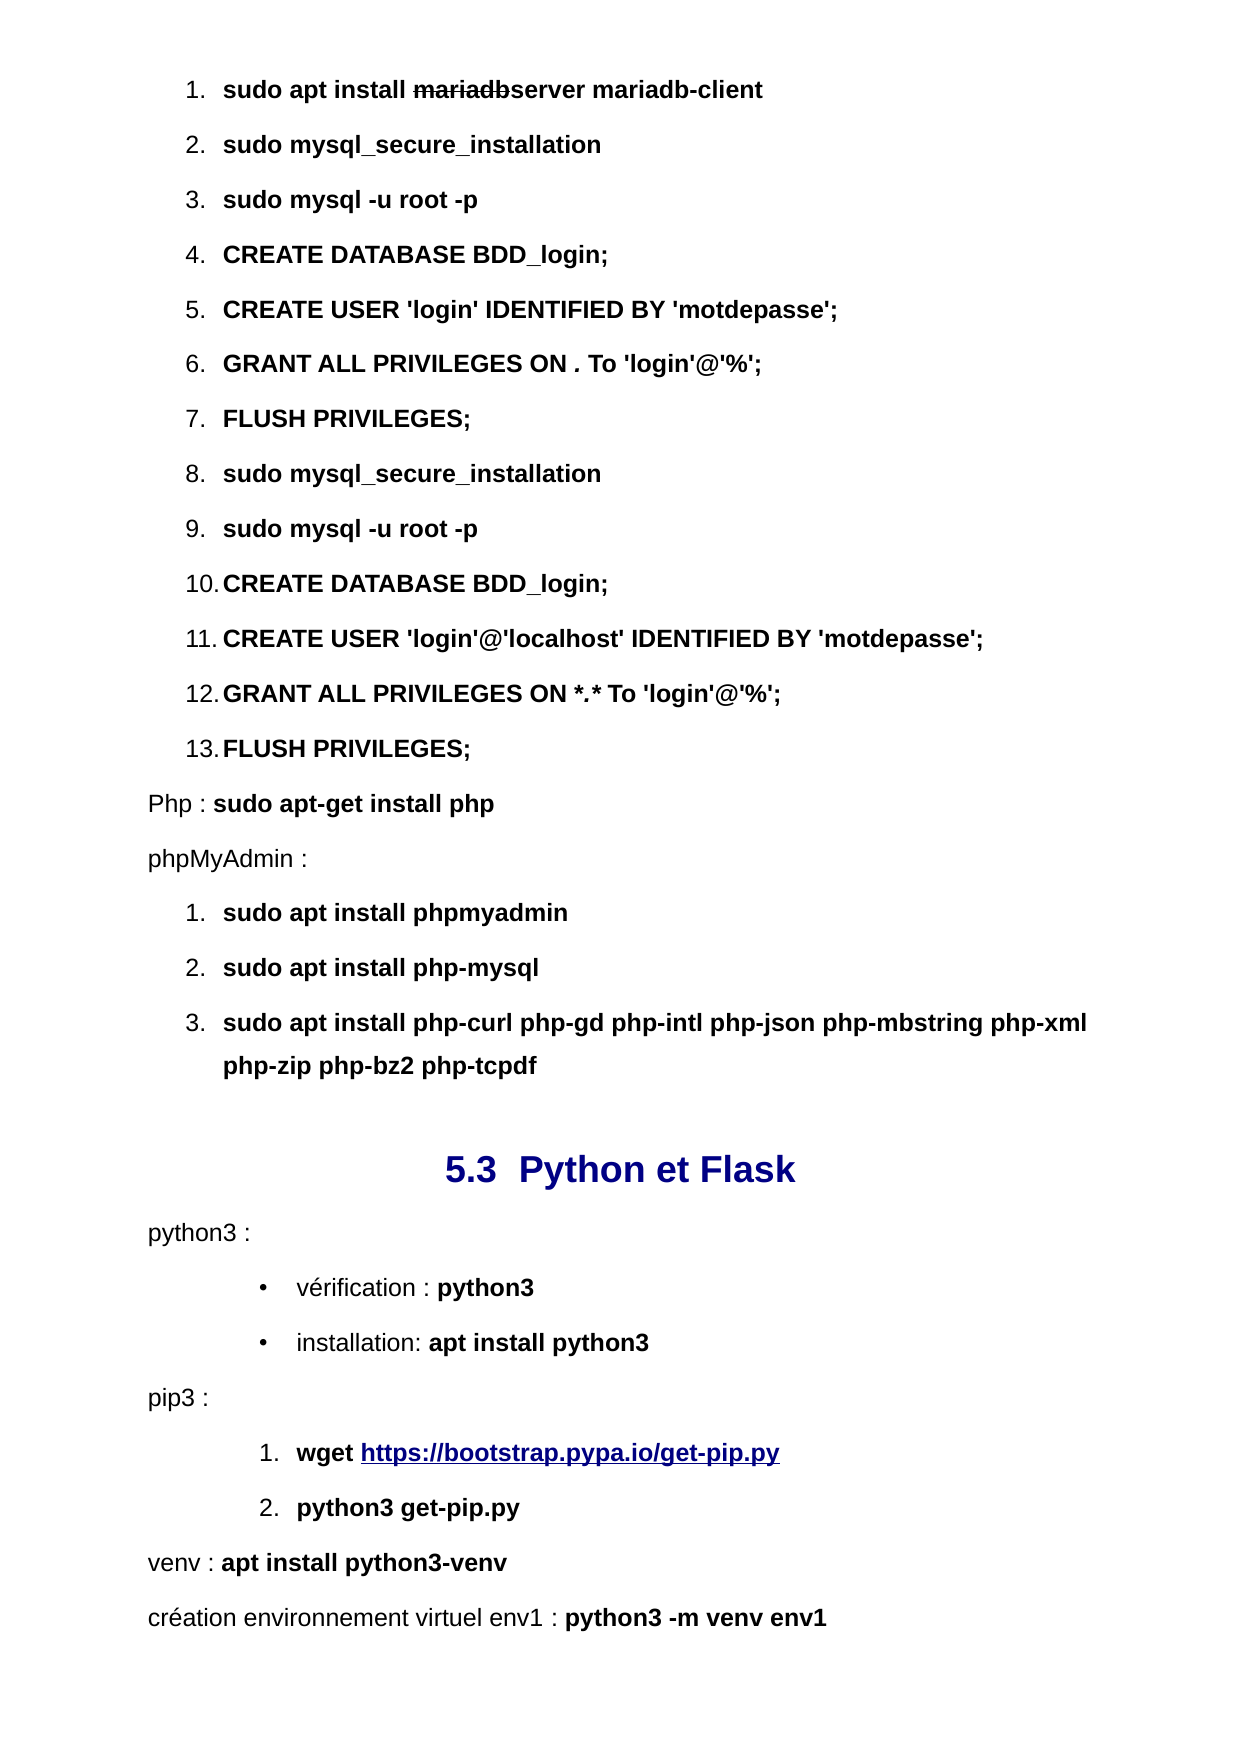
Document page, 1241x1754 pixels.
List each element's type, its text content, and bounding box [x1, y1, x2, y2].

text création environnement virtuel env1 : python3 -m venv env1 [148, 1603, 1093, 1631]
list sudo mysql_secure_installation [185, 130, 1093, 159]
text Php : sudo apt-get install php [148, 789, 1093, 817]
list installation: apt install python3 [259, 1328, 1093, 1357]
list sudo apt install phpmyadmin [185, 898, 1093, 927]
text pip3 : [148, 1383, 1093, 1412]
list CREATE USER 'login' IDENTIFIED BY 'motdepasse'; [185, 294, 1093, 323]
list CREATE DATABASE BDD_login; [185, 240, 1093, 268]
list CREATE USER 'login'@'localhost' IDENTIFIED BY 'motdepasse'; [185, 624, 1093, 653]
list sudo mysql -u root -p [185, 514, 1093, 543]
list python3 get-pip.py [259, 1493, 1093, 1522]
list vérification : python3 [259, 1273, 1093, 1302]
list GRANT ALL PRIVILEGES ON . To 'login'@'%'; [185, 349, 1093, 378]
list sudo apt install php-curl php-gd php-intl php-json php-mbstring php-xml php-zip php-bz2 php-tcpdf [185, 1008, 1093, 1080]
list FLUSH PRIVILEGES; [185, 404, 1093, 433]
subtitle Python et Flask [148, 1148, 1093, 1191]
list sudo apt install mariadbserver mariadb-client [185, 75, 1093, 104]
list sudo apt install php-mysql [185, 953, 1093, 982]
list wget https://bootstrap.pypa.io/get-pip.py [259, 1438, 1093, 1467]
text venv : apt install python3-venv [148, 1548, 1093, 1577]
list GRANT ALL PRIVILEGES ON *.* To 'login'@'%'; [185, 679, 1093, 708]
list FLUSH PRIVILEGES; [185, 734, 1093, 762]
list sudo mysql_secure_installation [185, 459, 1093, 488]
text python3 : [148, 1218, 1093, 1247]
list sudo mysql -u root -p [185, 185, 1093, 213]
list CREATE DATABASE BDD_login; [185, 569, 1093, 598]
text phpMyAdmin : [148, 843, 1093, 872]
